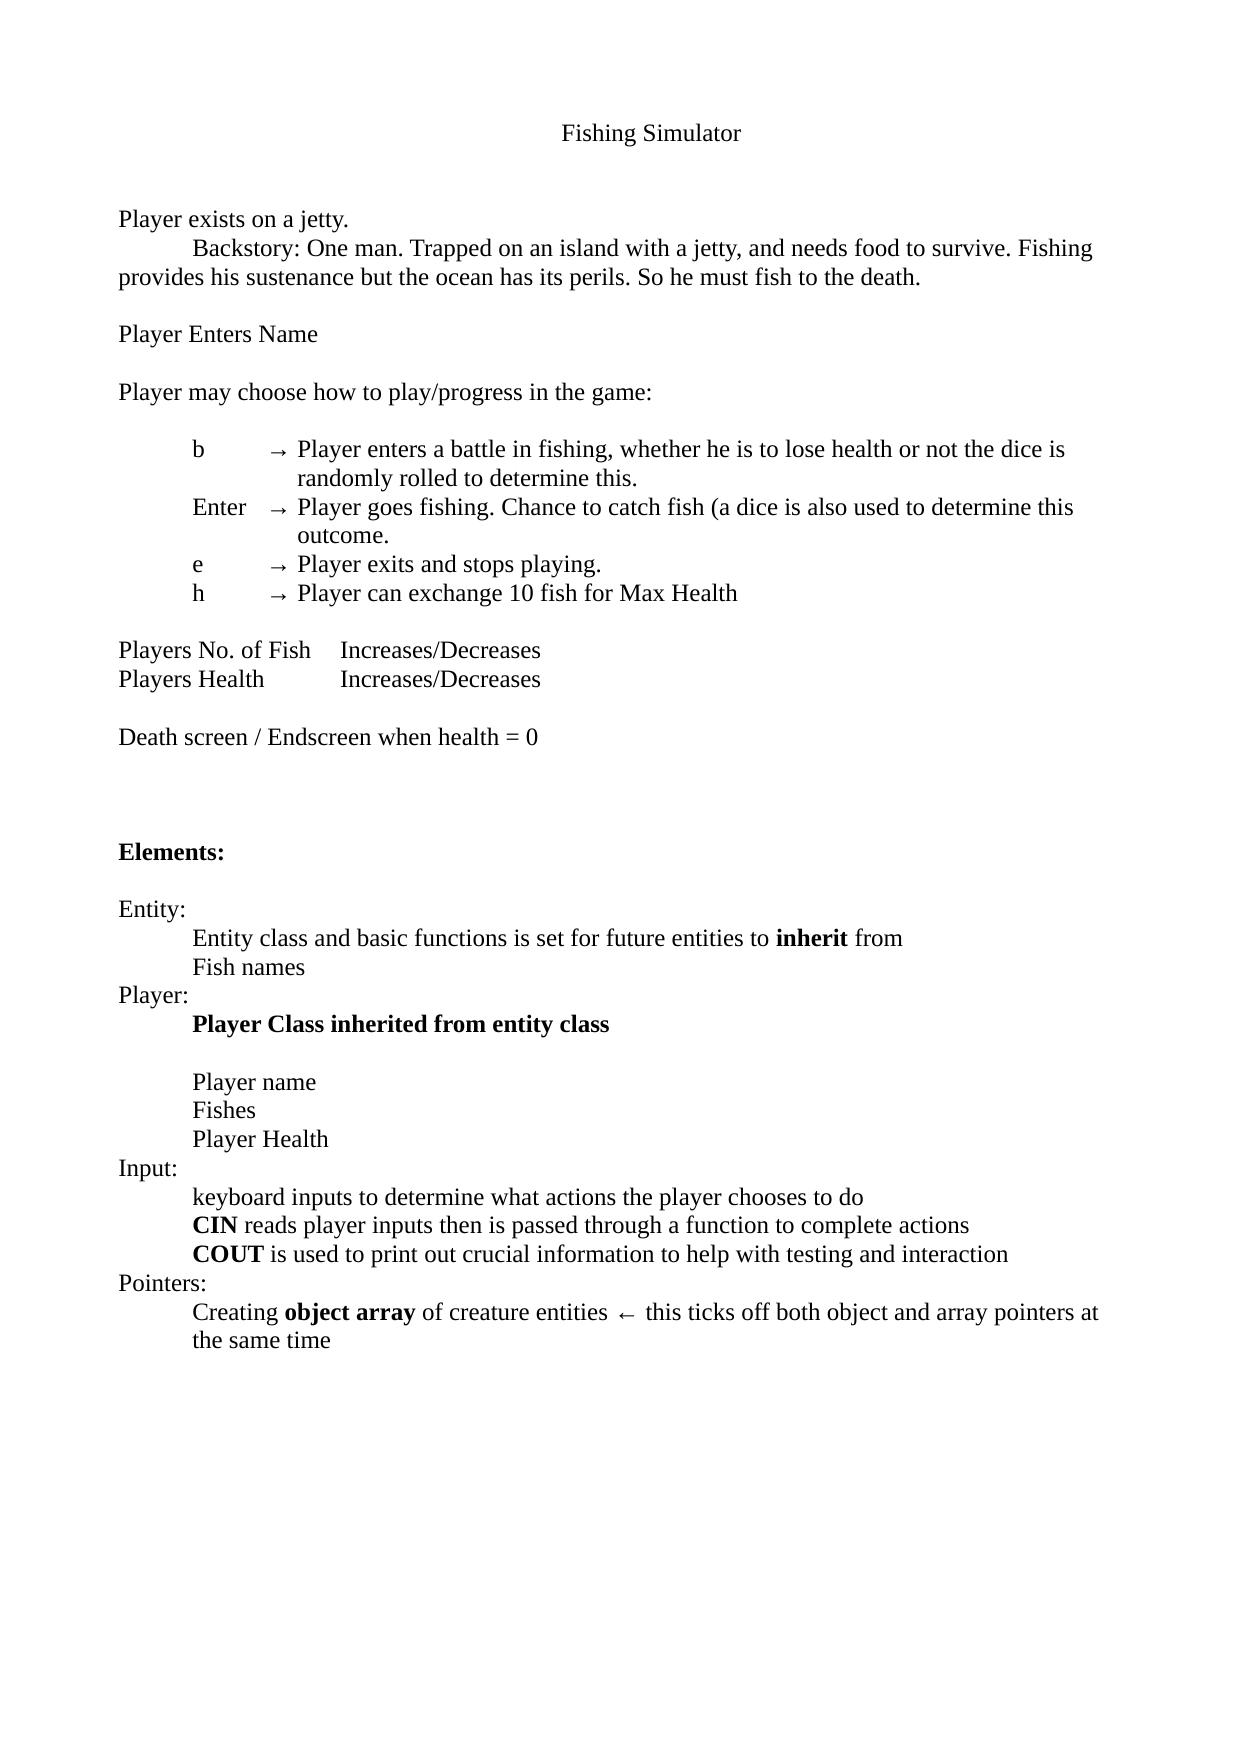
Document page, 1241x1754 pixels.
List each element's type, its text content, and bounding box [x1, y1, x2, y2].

text COUT is used to print out crucial information to help with testing and interaction [118, 1239, 1122, 1268]
text Player Enters Name [118, 319, 1122, 348]
text e → Player exits and stops playing. [118, 549, 1122, 578]
text h → Player can exchange 10 fish for Max Health [118, 578, 1122, 607]
text keyboard inputs to determine what actions the player chooses to do [118, 1182, 1122, 1211]
text Player name [118, 1067, 1122, 1096]
text Fishes [118, 1096, 1122, 1124]
text Enter → Player goes fishing. Chance to catch fish (a dice is also used to determine this outcome. [118, 492, 1122, 549]
text Backstory: One man. Trapped on an island with a jetty, and needs food to survive. Fishing provides his sustenance but the ocean has its perils. So he must fish to the death. [118, 233, 1122, 291]
text Fish names [118, 952, 1122, 981]
text Entity class and basic functions is set for future entities to inherit from [118, 923, 1122, 952]
text Fishing Simulator [118, 118, 1122, 147]
text Input: [118, 1153, 1122, 1182]
text Elements: [118, 837, 1122, 866]
text Players No. of Fish Increases/Decreases [118, 636, 1122, 664]
text Player Health [118, 1124, 1122, 1153]
text Creating object array of creature entities ← this ticks off both object and array pointers at the same time [118, 1297, 1122, 1354]
text Player may choose how to play/progress in the game: [118, 377, 1122, 406]
text Death screen / Endscreen when health = 0 [118, 722, 1122, 751]
text Entity: [118, 894, 1122, 923]
text b → Player enters a battle in fishing, whether he is to lose health or not the dice is randomly rolled to determine this. [118, 434, 1122, 492]
text Pointers: [118, 1268, 1122, 1297]
text Players Health Increases/Decreases [118, 664, 1122, 693]
text Player: [118, 981, 1122, 1009]
text Player Class inherited from entity class [118, 1009, 1122, 1038]
text Player exists on a jetty. [118, 204, 1122, 233]
text CIN reads player inputs then is passed through a function to complete actions [118, 1211, 1122, 1239]
